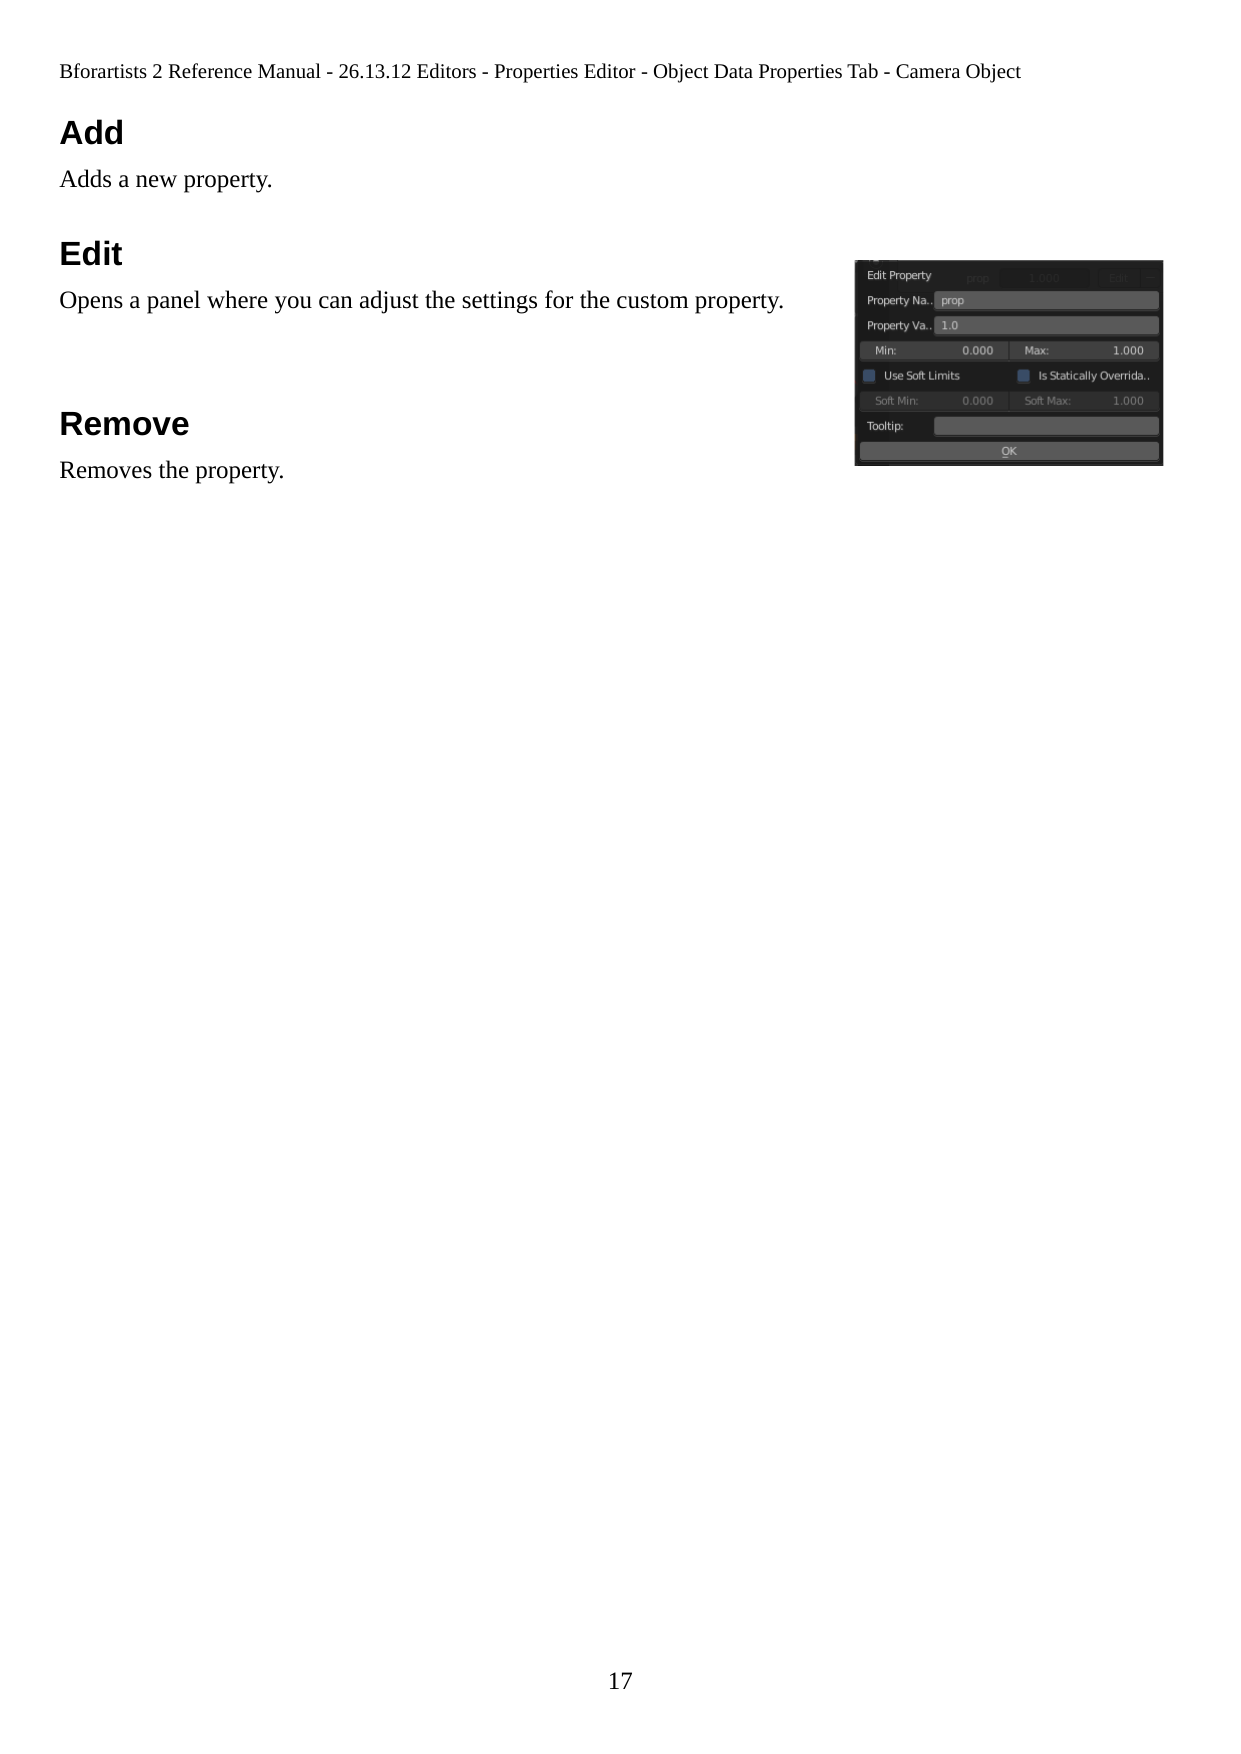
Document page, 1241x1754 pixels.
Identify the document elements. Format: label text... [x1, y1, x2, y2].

picture [854, 260, 1164, 466]
subtitle Remove [59, 404, 854, 442]
subtitle [1164, 404, 1181, 442]
text Opens a panel where you can adjust the settings for the custom property. [59, 285, 854, 313]
subtitle Add [59, 113, 1181, 151]
text Adds a new property. [59, 164, 1181, 192]
subtitle Edit [59, 234, 1181, 272]
text Removes the property. [59, 455, 1181, 484]
